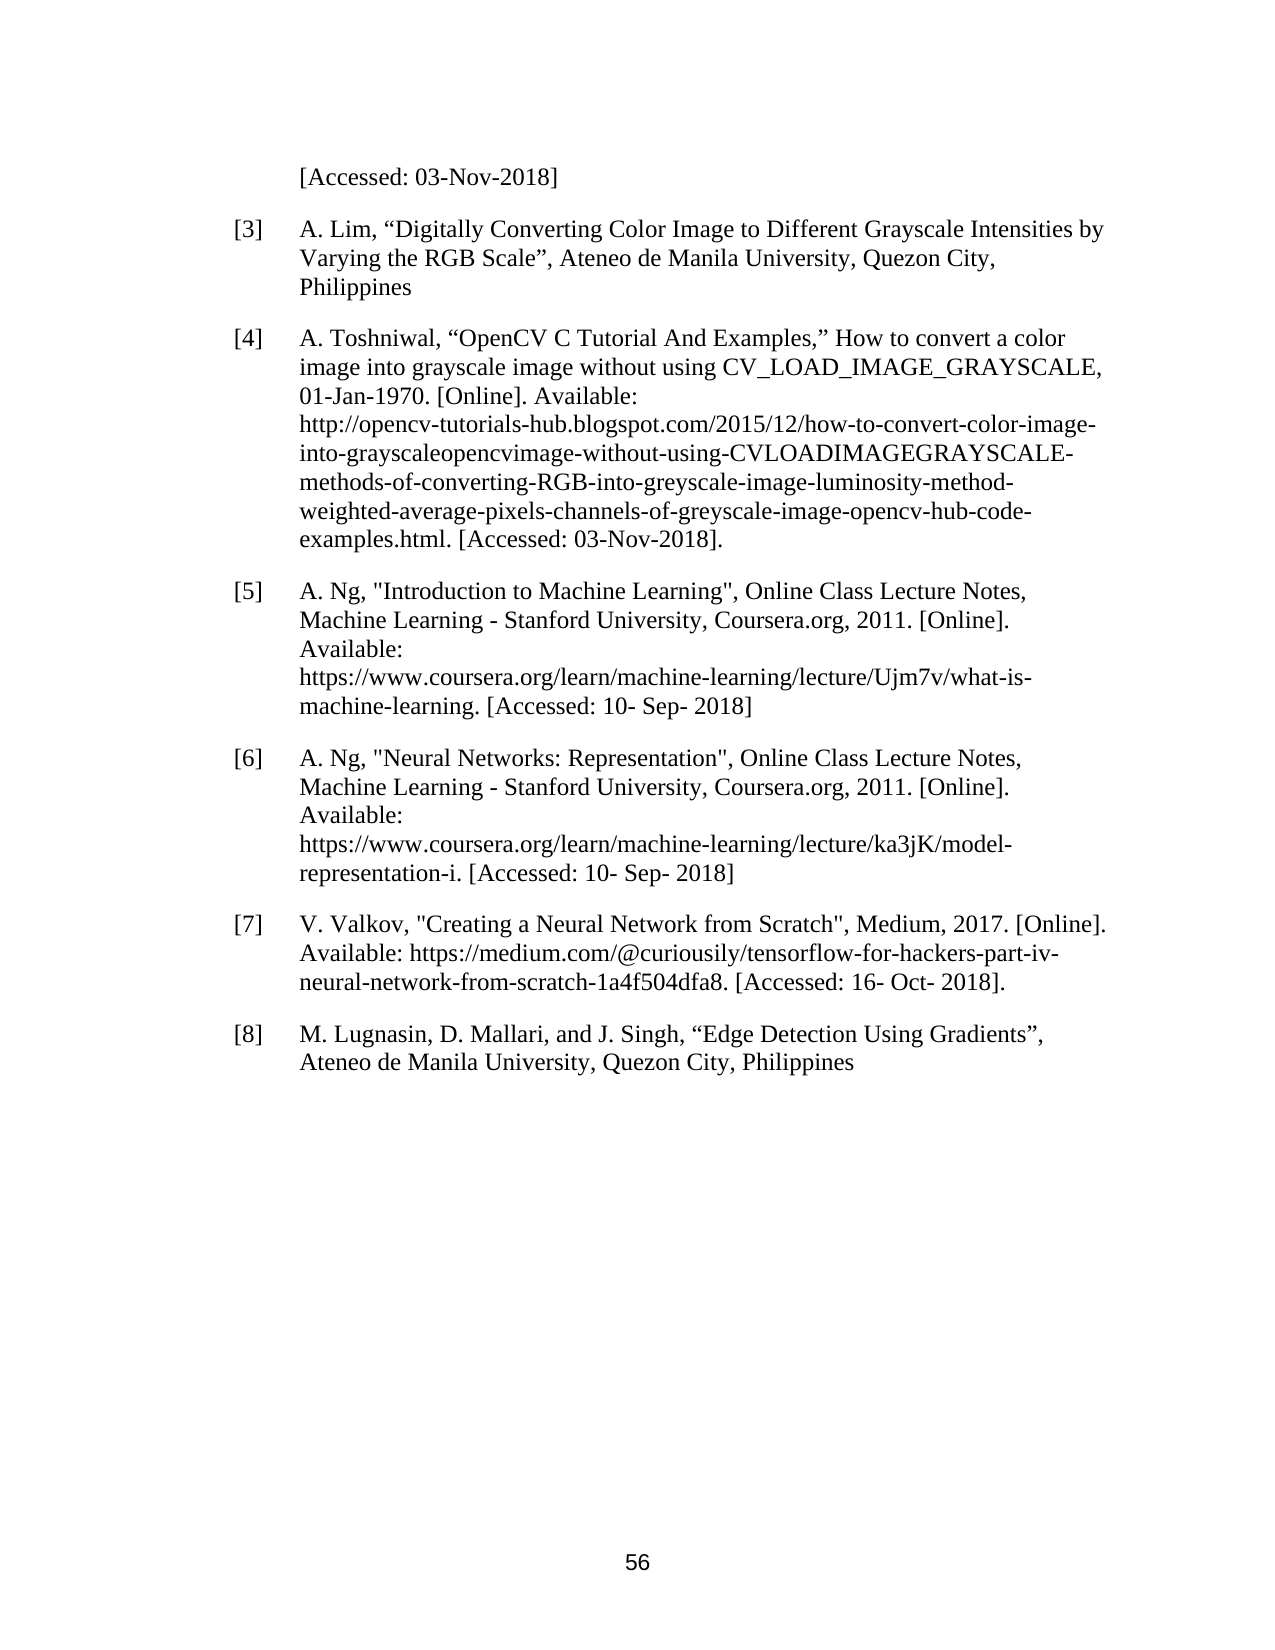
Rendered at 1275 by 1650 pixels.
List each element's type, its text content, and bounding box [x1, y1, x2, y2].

table_cell A. Lim, “Digitally Converting Color Image to Different Grayscale Intensities by Varying the RGB Scale”, Ateneo de Manila University, Quezon City, Philippines [290, 204, 1122, 311]
table_cell [Accessed: 03-Nov-2018] [290, 152, 1122, 202]
table_cell V. Valkov, "Creating a Neural Network from Scratch", Medium, 2017. [Online]. Available: https://medium.com/@curiousily/tensorflow-for-hackers-part-iv-neural-network-from-scratch-1a4f504dfa8. [Accessed: 16- Oct- 2018]. [290, 899, 1122, 1006]
table_cell [3] [224, 204, 288, 311]
table_cell [6] [224, 733, 288, 897]
table_cell [4] [224, 313, 288, 564]
table_cell [5] [224, 566, 288, 730]
table_cell A. Ng, "Neural Networks: Representation", Online Class Lecture Notes, Machine Learning - Stanford University, Coursera.org, 2011. [Online]. Available: https://www.coursera.org/learn/machine-learning/lecture/ka3jK/model-representation-i. [Accessed: 10- Sep- 2018] [290, 733, 1122, 897]
table_cell [7] [224, 899, 288, 1006]
table_cell M. Lugnasin, D. Mallari, and J. Singh, “Edge Detection Using Gradients”, Ateneo de Manila University, Quezon City, Philippines [290, 1008, 1122, 1087]
table_cell A. Toshniwal, “OpenCV C Tutorial And Examples,” How to convert a color image into grayscale image without using CV_LOAD_IMAGE_GRAYSCALE, 01-Jan-1970. [Online]. Available: http://opencv-tutorials-hub.blogspot.com/2015/12/how-to-convert-color-image-into-grayscaleopencvimage-without-using-CVLOADIMAGEGRAYSCALE-methods-of-converting-RGB-into-greyscale-image-luminosity-method-weighted-average-pixels-channels-of-greyscale-image-opencv-hub-code-examples.html. [Accessed: 03-Nov-2018]. [290, 313, 1122, 564]
table_cell [8] [224, 1008, 288, 1087]
table_cell A. Ng, "Introduction to Machine Learning", Online Class Lecture Notes, Machine Learning - Stanford University, Coursera.org, 2011. [Online]. Available: https://www.coursera.org/learn/machine-learning/lecture/Ujm7v/what-is-machine-learning. [Accessed: 10- Sep- 2018] [290, 566, 1122, 730]
table_cell [224, 152, 288, 202]
